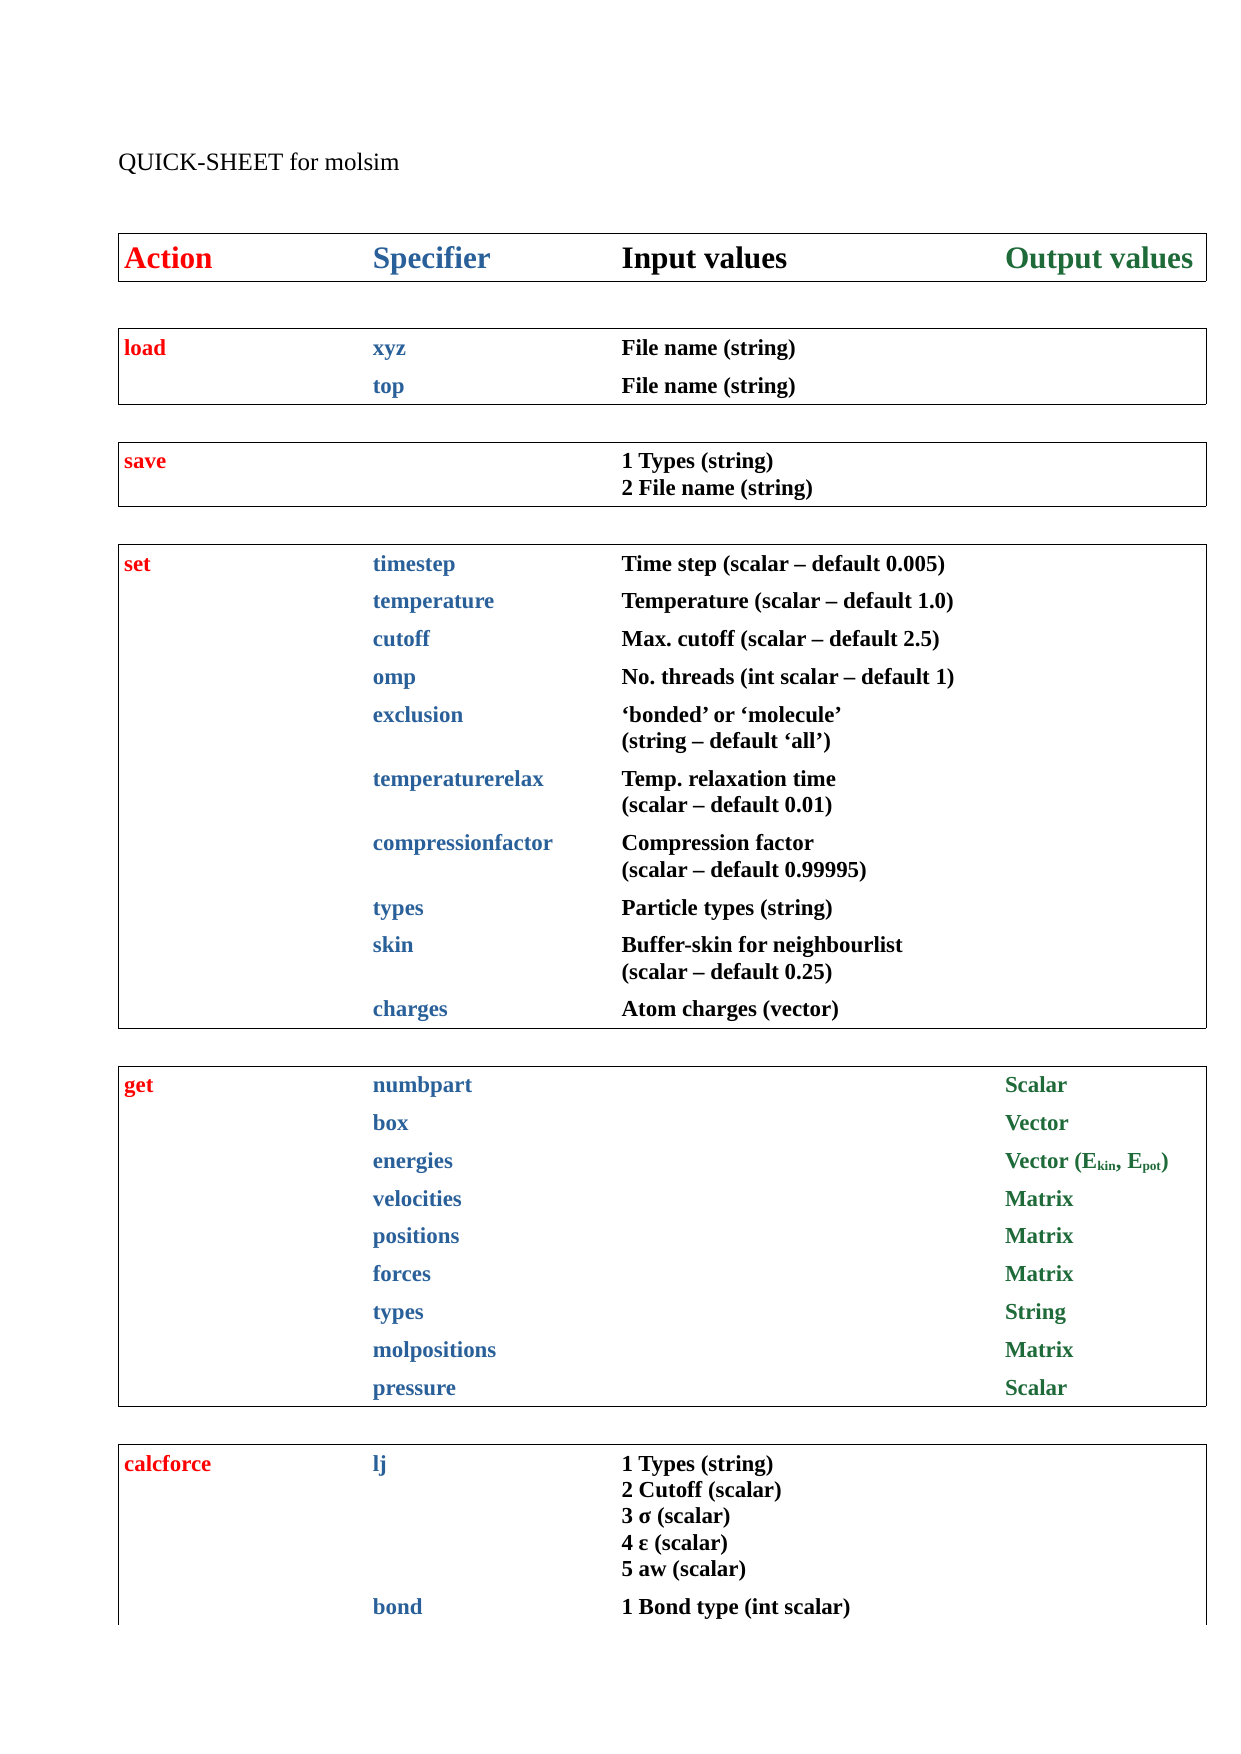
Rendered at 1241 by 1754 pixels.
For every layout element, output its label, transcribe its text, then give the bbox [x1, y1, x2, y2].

table_cell calcforce [119, 1445, 367, 1587]
table_cell [999, 1407, 1206, 1444]
table_cell ‘bonded’ or ‘molecule’ (string – default ‘all’) [616, 695, 999, 759]
table_cell File name (string) [616, 366, 999, 404]
table_cell [119, 366, 367, 404]
table_cell [119, 926, 367, 990]
table_cell [118, 1407, 367, 1444]
table_cell Atom charges (vector) [616, 990, 999, 1028]
table_cell [616, 507, 999, 544]
table_cell 1 Types (string) 2 Cutoff (scalar) 3 σ (scalar) 4 ε (scalar) 5 aw (scalar) [616, 1445, 999, 1587]
table_cell [999, 582, 1206, 620]
table_cell xyz [367, 329, 616, 366]
table_cell [999, 658, 1206, 695]
table_cell [119, 760, 367, 824]
table_cell positions [367, 1217, 616, 1255]
table_cell Scalar [999, 1368, 1206, 1406]
table_cell [119, 824, 367, 888]
table_cell [119, 1330, 367, 1368]
table_cell [367, 405, 616, 442]
table_cell [118, 405, 367, 442]
table_cell forces [367, 1255, 616, 1292]
table_cell bond [367, 1587, 616, 1625]
table_cell [616, 1255, 999, 1292]
table_cell [119, 990, 367, 1028]
table_cell molpositions [367, 1330, 616, 1368]
table_cell [616, 1407, 999, 1444]
table_cell [999, 1029, 1206, 1066]
table_cell load [119, 329, 367, 366]
table_cell 1 Bond type (int scalar) [616, 1587, 999, 1625]
table_cell [999, 1587, 1206, 1625]
table_cell [999, 1445, 1206, 1587]
table_header Specifier [367, 234, 616, 281]
table_cell [616, 1029, 999, 1066]
table_cell Temp. relaxation time (scalar – default 0.01) [616, 760, 999, 824]
table_cell [616, 1368, 999, 1406]
table_cell [118, 507, 367, 544]
table_cell Matrix [999, 1255, 1206, 1292]
text QUICK-SHEET for molsim [118, 147, 1122, 176]
table_cell Scalar [999, 1067, 1206, 1103]
table_cell [999, 888, 1206, 926]
table_cell [616, 1293, 999, 1330]
table_cell skin [367, 926, 616, 990]
table_cell save [119, 443, 367, 506]
table_cell [119, 1587, 367, 1625]
table_cell [999, 507, 1206, 544]
table_cell Vector (Ekin, Epot) [999, 1141, 1206, 1179]
table_cell [616, 1104, 999, 1141]
table_cell [119, 1217, 367, 1255]
table_cell [999, 405, 1206, 442]
table_cell compressionfactor [367, 824, 616, 888]
table_cell File name (string) [616, 329, 999, 366]
table_cell [999, 282, 1206, 328]
table_cell numbpart [367, 1067, 616, 1103]
table_cell [999, 620, 1206, 657]
table_cell [999, 443, 1206, 506]
table_cell temperaturerelax [367, 760, 616, 824]
table_cell [616, 1067, 999, 1103]
table_cell [616, 1330, 999, 1368]
table_cell [118, 1029, 367, 1066]
table_cell [999, 545, 1206, 582]
table_cell charges [367, 990, 616, 1028]
table_cell Time step (scalar – default 0.005) [616, 545, 999, 582]
table_cell Vector [999, 1104, 1206, 1141]
table_cell box [367, 1104, 616, 1141]
table_cell [119, 888, 367, 926]
table_cell [616, 1141, 999, 1179]
table_cell set [119, 545, 367, 582]
table_cell [119, 1104, 367, 1141]
table_cell [999, 695, 1206, 759]
table_cell 1 Types (string) 2 File name (string) [616, 443, 999, 506]
table_cell [999, 926, 1206, 990]
table_cell Max. cutoff (scalar – default 2.5) [616, 620, 999, 657]
table_cell [367, 1029, 616, 1066]
table_header Input values [616, 234, 999, 281]
table_cell types [367, 888, 616, 926]
table_cell Matrix [999, 1330, 1206, 1368]
table_cell [118, 282, 367, 328]
table_cell [367, 1407, 616, 1444]
table_cell [999, 990, 1206, 1028]
table_cell pressure [367, 1368, 616, 1406]
table_cell timestep [367, 545, 616, 582]
table_cell Matrix [999, 1179, 1206, 1217]
table_cell [119, 1179, 367, 1217]
table_cell get [119, 1067, 367, 1103]
table_cell [119, 658, 367, 695]
table_cell Buffer-skin for neighbourlist (scalar – default 0.25) [616, 926, 999, 990]
table_cell [119, 1368, 367, 1406]
table_cell [367, 507, 616, 544]
table_cell lj [367, 1445, 616, 1587]
table_cell No. threads (int scalar – default 1) [616, 658, 999, 695]
table_cell [999, 366, 1206, 404]
table_cell Compression factor (scalar – default 0.99995) [616, 824, 999, 888]
table_cell top [367, 366, 616, 404]
table_cell Matrix [999, 1217, 1206, 1255]
table_cell omp [367, 658, 616, 695]
table_cell exclusion [367, 695, 616, 759]
table_header Action [119, 234, 367, 281]
table_cell String [999, 1293, 1206, 1330]
table_cell cutoff [367, 620, 616, 657]
table_cell [616, 1217, 999, 1255]
table_cell [616, 405, 999, 442]
table_cell energies [367, 1141, 616, 1179]
table_header Output values [999, 234, 1206, 281]
table_cell [367, 282, 616, 328]
table_cell [119, 582, 367, 620]
table_cell [119, 1255, 367, 1292]
table_cell Particle types (string) [616, 888, 999, 926]
table_cell velocities [367, 1179, 616, 1217]
table_cell [119, 1293, 367, 1330]
table_cell [119, 620, 367, 657]
table_cell [119, 1141, 367, 1179]
table_cell Temperature (scalar – default 1.0) [616, 582, 999, 620]
table_cell [616, 1179, 999, 1217]
table_cell [367, 443, 616, 506]
table_cell [616, 282, 999, 328]
table_cell [999, 329, 1206, 366]
table_cell [999, 824, 1206, 888]
table_cell types [367, 1293, 616, 1330]
table_cell temperature [367, 582, 616, 620]
table_cell [999, 760, 1206, 824]
table_cell [119, 695, 367, 759]
